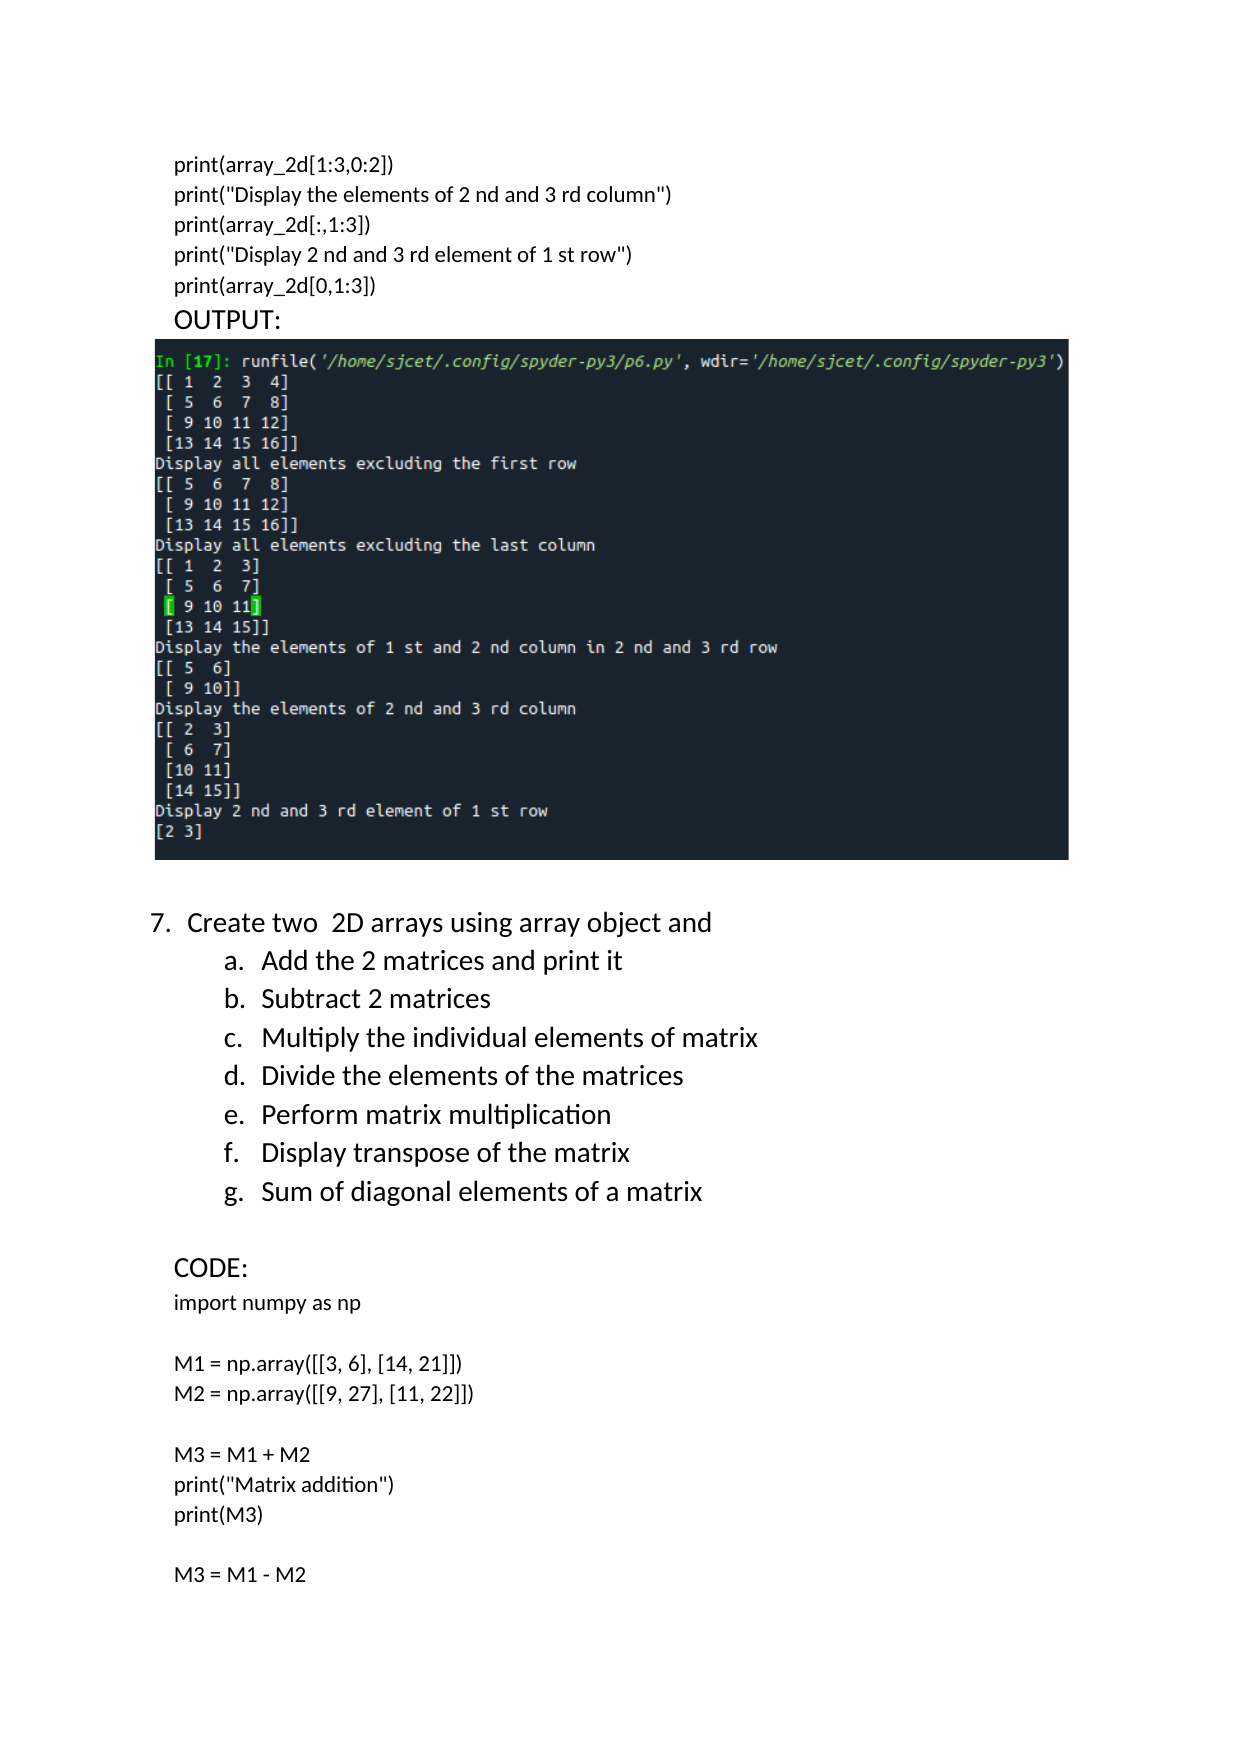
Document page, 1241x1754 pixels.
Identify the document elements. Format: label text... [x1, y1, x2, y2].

text import numpy as np [98, 1288, 1125, 1316]
text print(M3) [98, 1500, 1125, 1528]
text print("Matrix addition") [98, 1470, 1125, 1498]
text print(array_2d[:,1:3]) [98, 210, 1125, 238]
list Perform matrix multiplication [223, 1096, 1125, 1131]
list Create two 2D arrays using array object and [149, 904, 1125, 939]
text M3 = M1 - M2 [98, 1561, 1125, 1588]
text M2 = np.array([[9, 27], [11, 22]]) [98, 1379, 1125, 1407]
text M3 = M1 + M2 [98, 1440, 1125, 1468]
list Display transpose of the matrix [223, 1134, 1125, 1170]
text print("Display 2 nd and 3 rd element of 1 st row") [98, 241, 1125, 269]
picture [154, 339, 1069, 860]
list Sum of diagonal elements of a matrix [223, 1173, 1125, 1208]
list Divide the elements of the matrices [223, 1057, 1125, 1093]
list Multiply the individual elements of matrix [223, 1019, 1125, 1054]
text M1 = np.array([[3, 6], [14, 21]]) [98, 1349, 1125, 1377]
text print(array_2d[0,1:3]) [98, 271, 1125, 299]
list Subtract 2 matrices [223, 981, 1125, 1016]
text CODE: [98, 1249, 1125, 1285]
text print("Display the elements of 2 nd and 3 rd column") [98, 180, 1125, 208]
list Add the 2 matrices and print it [223, 942, 1125, 978]
text print(array_2d[1:3,0:2]) [98, 150, 1125, 178]
text OUTPUT: [98, 301, 1125, 337]
